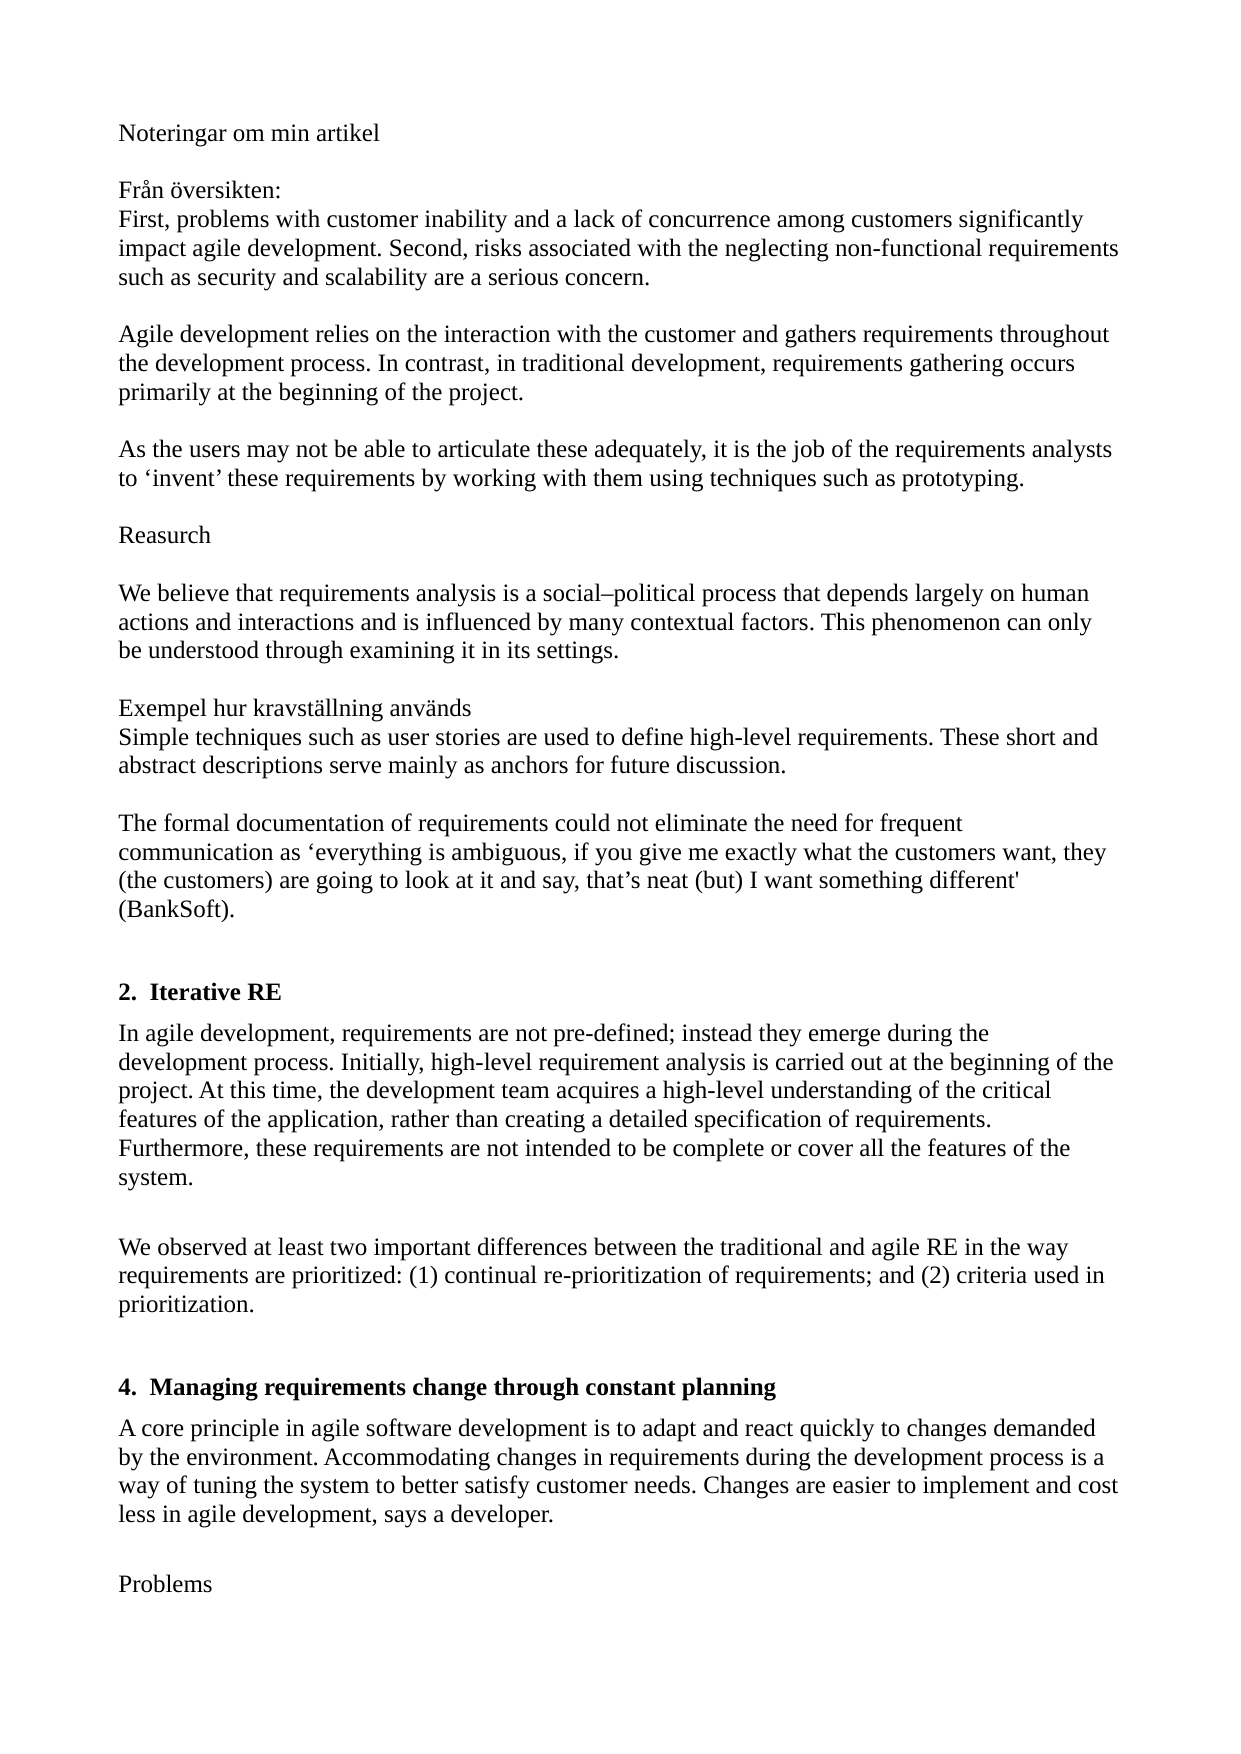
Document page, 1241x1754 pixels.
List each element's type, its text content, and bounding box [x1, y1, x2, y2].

text Reasurch [118, 521, 1122, 549]
text Exempel hur kravställning används [118, 693, 1122, 722]
text Noteringar om min artikel [118, 118, 1122, 147]
subtitle 4. Managing requirements change through constant planning [118, 1372, 1122, 1401]
text As the users may not be able to articulate these adequately, it is the job of the requirements analysts to ‘invent’ these requirements by working with them using techniques such as prototyping. [118, 434, 1122, 492]
subtitle 2. Iterative RE [118, 977, 1122, 1006]
text Från översikten: [118, 176, 1122, 204]
text Problems [118, 1569, 1122, 1598]
text In agile development, requirements are not pre-defined; instead they emerge during the development process. Initially, high-level requirement analysis is carried out at the beginning of the project. At this time, the development team acquires a high-level understanding of the critical features of the application, rather than creating a detailed specification of requirements. Furthermore, these requirements are not intended to be complete or cover all the features of the system. [118, 1018, 1122, 1191]
text Simple techniques such as user stories are used to define high-level requirements. These short and abstract descriptions serve mainly as anchors for future discussion. [118, 722, 1122, 779]
text The formal documentation of requirements could not eliminate the need for frequent communication as ‘everything is ambiguous, if you give me exactly what the customers want, they (the customers) are going to look at it and say, that’s neat (but) I want something different' (BankSoft). [118, 808, 1122, 923]
text First, problems with customer inability and a lack of concurrence among customers significantly impact agile development. Second, risks associated with the neglecting non-functional requirements such as security and scalability are a serious concern. [118, 204, 1122, 291]
text A core principle in agile software development is to adapt and react quickly to changes demanded by the environment. Accommodating changes in requirements during the development process is a way of tuning the system to better satisfy customer needs. Changes are easier to implement and cost less in agile development, says a developer. [118, 1413, 1122, 1528]
text Agile development relies on the interaction with the customer and gathers requirements throughout the development process. In contrast, in traditional development, requirements gathering occurs primarily at the beginning of the project. [118, 319, 1122, 406]
text We believe that requirements analysis is a social–political process that depends largely on human actions and interactions and is influenced by many contextual factors. This phenomenon can only be understood through examining it in its settings. [118, 578, 1122, 664]
text We observed at least two important differences between the traditional and agile RE in the way requirements are prioritized: (1) continual re-prioritization of requirements; and (2) criteria used in prioritization. [118, 1232, 1122, 1318]
